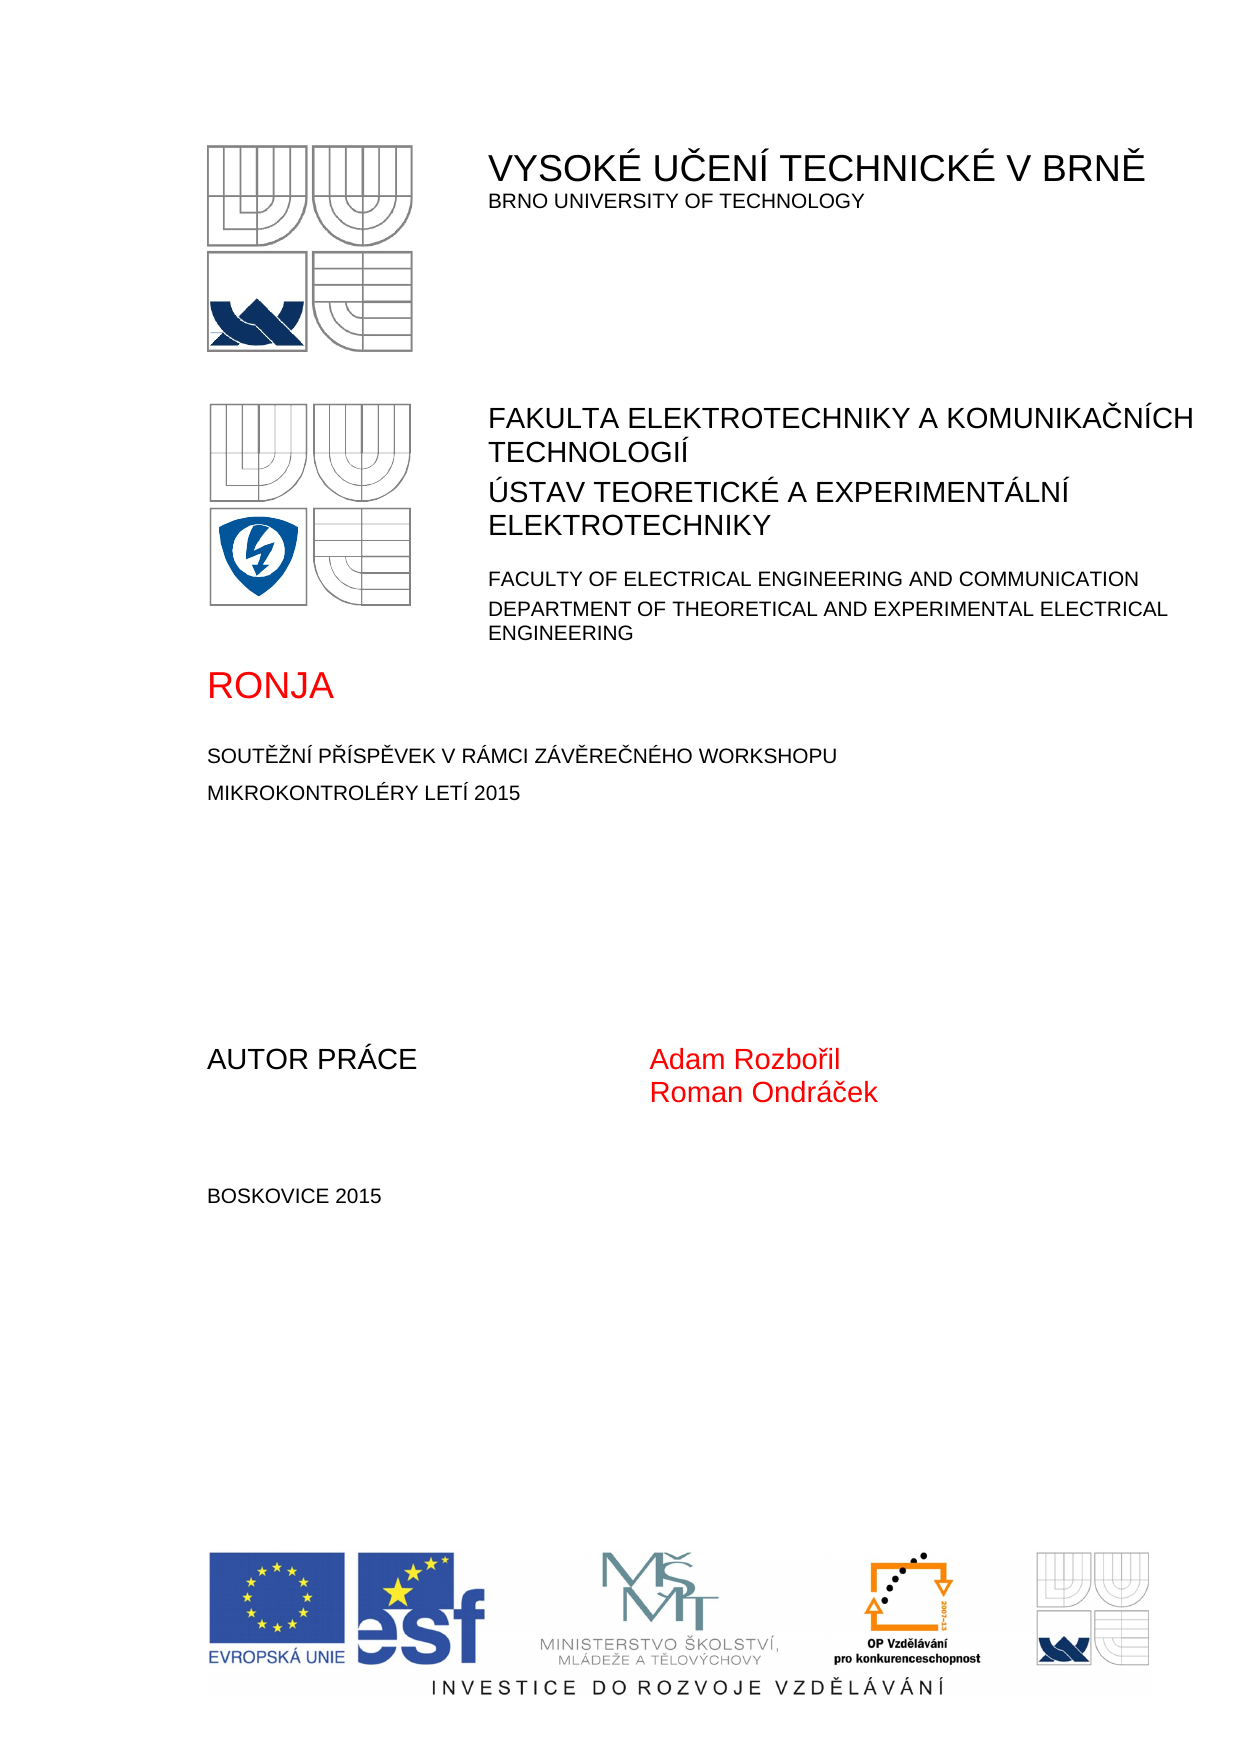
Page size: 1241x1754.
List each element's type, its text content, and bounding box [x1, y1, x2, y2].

table_header VYSOKÉ UČENÍ TECHNICKÉ V BRNĚ BRNO UNIVERSITY OF TECHNOLOGY [477, 121, 1208, 376]
table_header [196, 121, 477, 376]
table_cell [196, 376, 477, 645]
text RONJA [207, 645, 1092, 707]
picture [207, 1549, 1151, 1698]
picture [207, 145, 413, 352]
text BOSKOVICE 2015 [207, 1184, 1092, 1208]
text AUTOR PRÁCE Adam Rozbořil Roman Ondráček [207, 1042, 1092, 1109]
table_cell FAKULTA ELEKTROTECHNIKY A KOMUNIKAČNÍCH TECHNOLOGIÍ ústav teoretické a experimentální elektrotechniky FACULTY OF ELECTRICAL ENGINEERING AND COMMUNICATION DEPARTMENT OF theoretical and experimental electrical engineering [477, 376, 1208, 645]
text SOUTĚŽNÍ PŘÍSPĚVEK V RÁMCI ZÁVĚREČNÉHO WORKSHOPU [207, 744, 1092, 768]
text MIKROKONTROLÉRY LETÍ 2015 [207, 781, 1092, 804]
